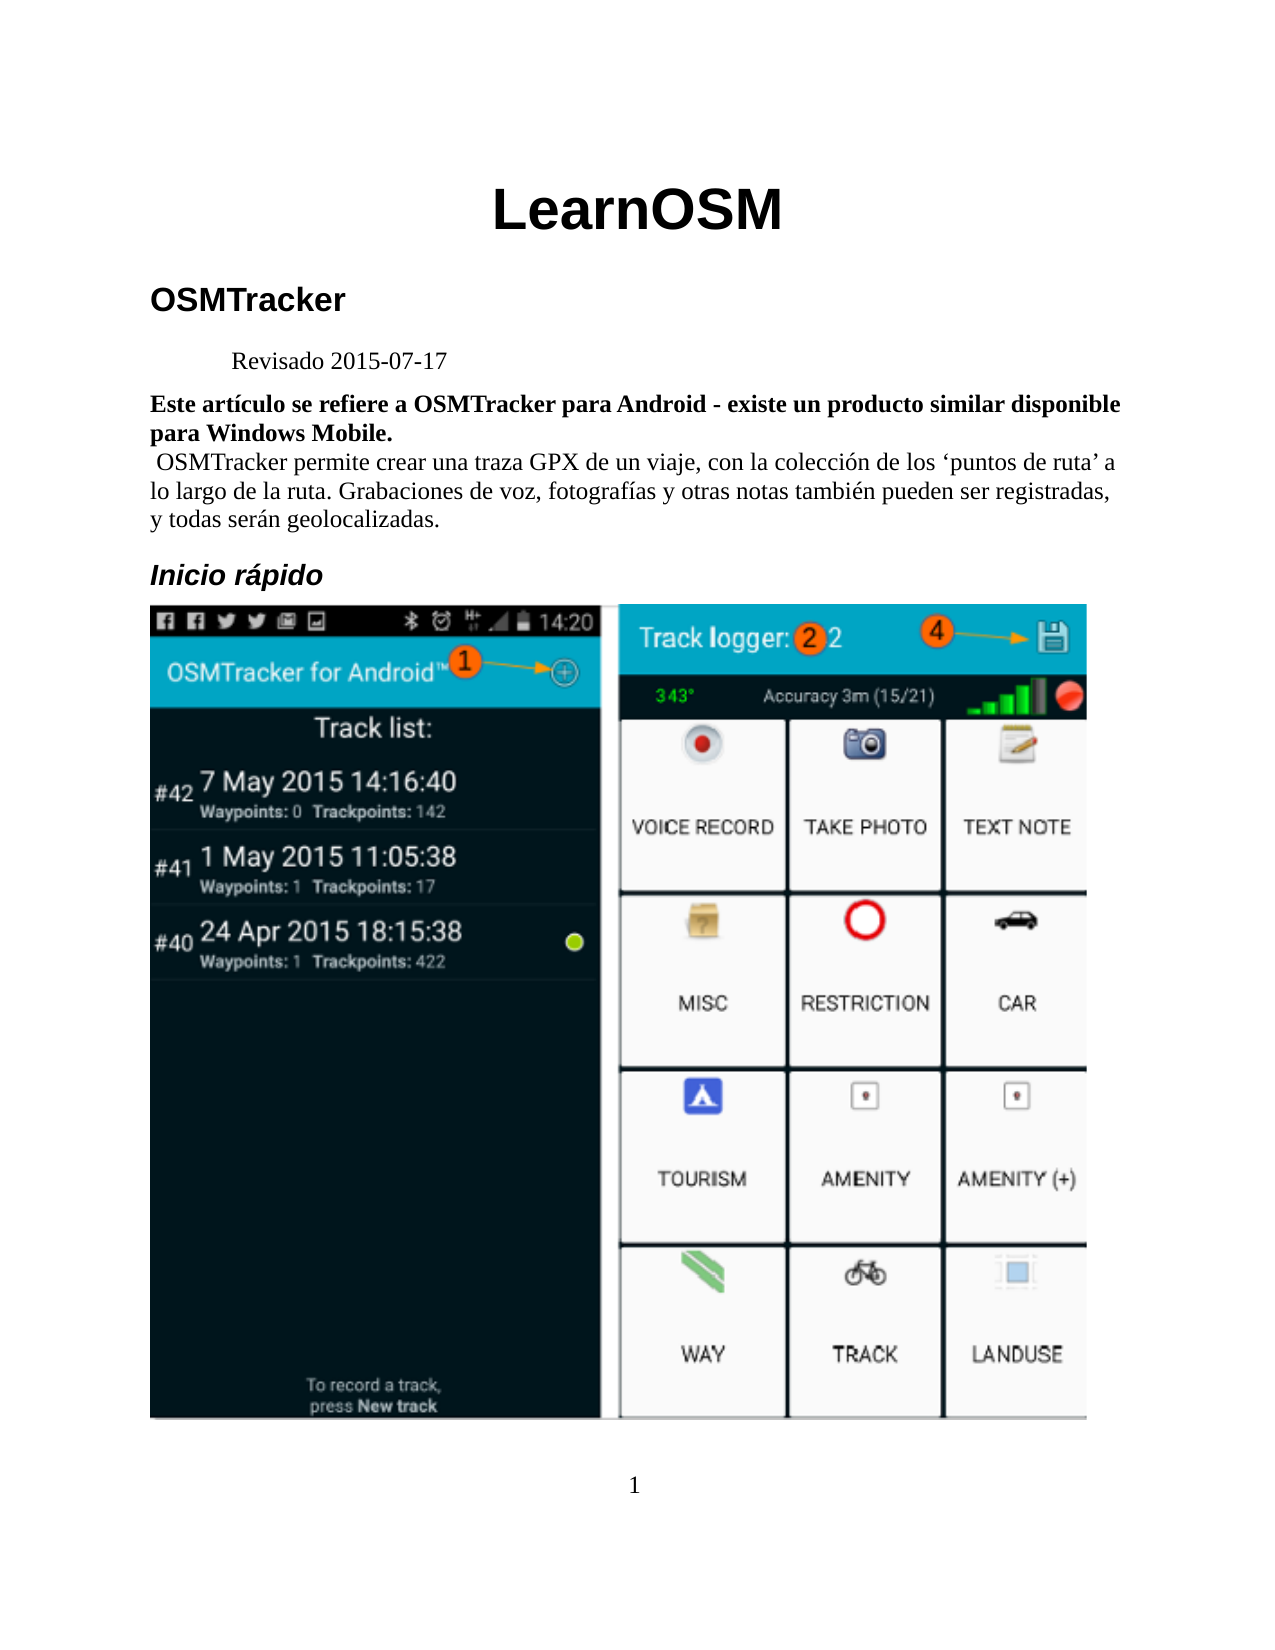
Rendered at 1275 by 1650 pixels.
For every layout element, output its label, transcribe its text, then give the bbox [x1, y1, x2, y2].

subtitle Inicio rápido [150, 558, 1125, 592]
picture [150, 604, 1087, 1420]
subtitle OSMTracker [150, 279, 1125, 318]
title LearnOSM [150, 175, 1125, 242]
text Revisado 2015-07-17 [225, 346, 1125, 374]
text Este artículo se refiere a OSMTracker para Android - existe un producto similar disponible para Windows Mobile. OSMTracker permite crear una traza GPX de un viaje, con la colección de los ‘puntos de ruta’ a lo largo de la ruta. Grabaciones de voz, fotografías y otras notas también pueden ser registradas, y todas serán geolocalizadas. [150, 389, 1125, 533]
